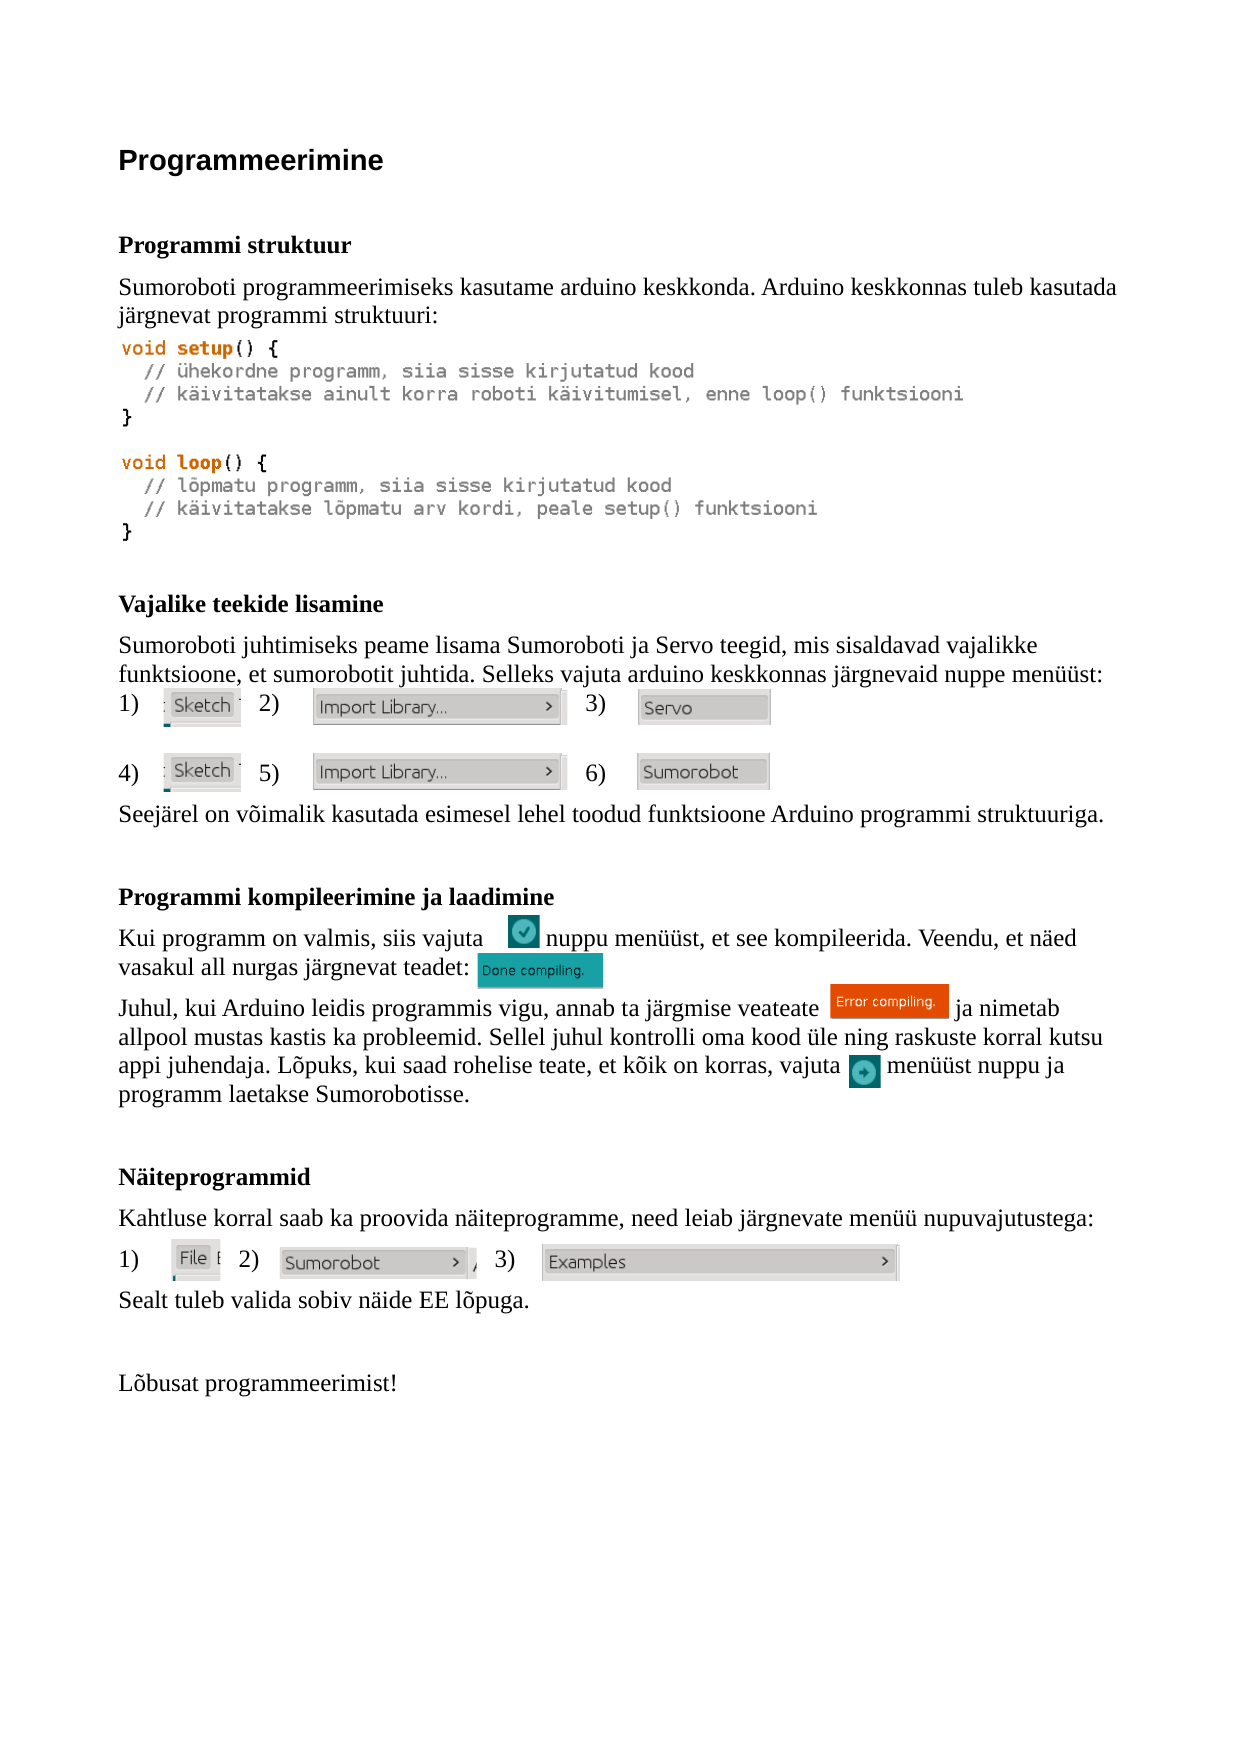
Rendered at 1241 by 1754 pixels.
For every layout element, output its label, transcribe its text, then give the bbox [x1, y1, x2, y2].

picture [312, 753, 568, 790]
text Kui programm on valmis, siis vajuta nuppu menüüst, et see kompileerida. Veendu, et näed vasakul all nurgas järgnevat teadet: [118, 923, 1122, 980]
text 4) [118, 758, 163, 787]
picture [163, 688, 241, 727]
text Vajalike teekide lisamine [118, 589, 1122, 618]
text [900, 1244, 1122, 1273]
text 6) [568, 758, 634, 787]
picture [637, 689, 772, 725]
picture [312, 688, 568, 725]
text Programmi struktuur [118, 230, 1122, 259]
picture [163, 753, 241, 792]
text [772, 758, 1122, 787]
picture [121, 336, 964, 544]
text Juhul, kui Arduino leidis programmis vigu, annab ta järgmise veateate ja nimetab allpool mustas kastis ka probleemid. Sellel juhul kontrolli oma kood üle ning raskuste korral kutsu appi juhendaja. Lõpuks, kui saad rohelise teate, et kõik on korras, vajuta menüüst nuppu ja programm laetakse Sumorobotisse. [118, 993, 1122, 1108]
text Programmi kompileerimine ja laadimine [118, 882, 1122, 910]
text Sealt tuleb valida sobiv näide EE lõpuga. [118, 1285, 1122, 1314]
text 1) [118, 1244, 171, 1273]
picture [849, 1055, 881, 1088]
text Seejärel on võimalik kasutada esimesel lehel toodud funktsioone Arduino programmi struktuuriga. [118, 799, 1122, 828]
text 5) [241, 758, 312, 787]
picture [508, 915, 540, 948]
subtitle Programmeerimine [118, 143, 1122, 177]
text Kahtluse korral saab ka proovida näiteprogramme, need leiab järgnevate menüü nupuvajutustega: [118, 1203, 1122, 1232]
text Lõbusat programmeerimist! [118, 1368, 1122, 1397]
picture [634, 753, 772, 790]
picture [171, 1239, 221, 1281]
picture [539, 1244, 900, 1281]
text Näiteprogrammid [118, 1162, 1122, 1190]
text 2) 3) [221, 1244, 539, 1273]
text Sumoroboti juhtimiseks peame lisama Sumoroboti ja Servo teegid, mis sisaldavad vajalikke funktsioone, et sumorobotit juhtida. Selleks vajuta arduino keskkonnas järgnevaid nuppe menüüst: 1) 2) 3) [118, 630, 1122, 745]
picture [279, 1247, 477, 1279]
picture [830, 984, 949, 1019]
text Sumoroboti programmeerimiseks kasutame arduino keskkonda. Arduino keskkonnas tuleb kasutada järgnevat programmi struktuuri: [118, 272, 1122, 329]
picture [477, 953, 604, 989]
